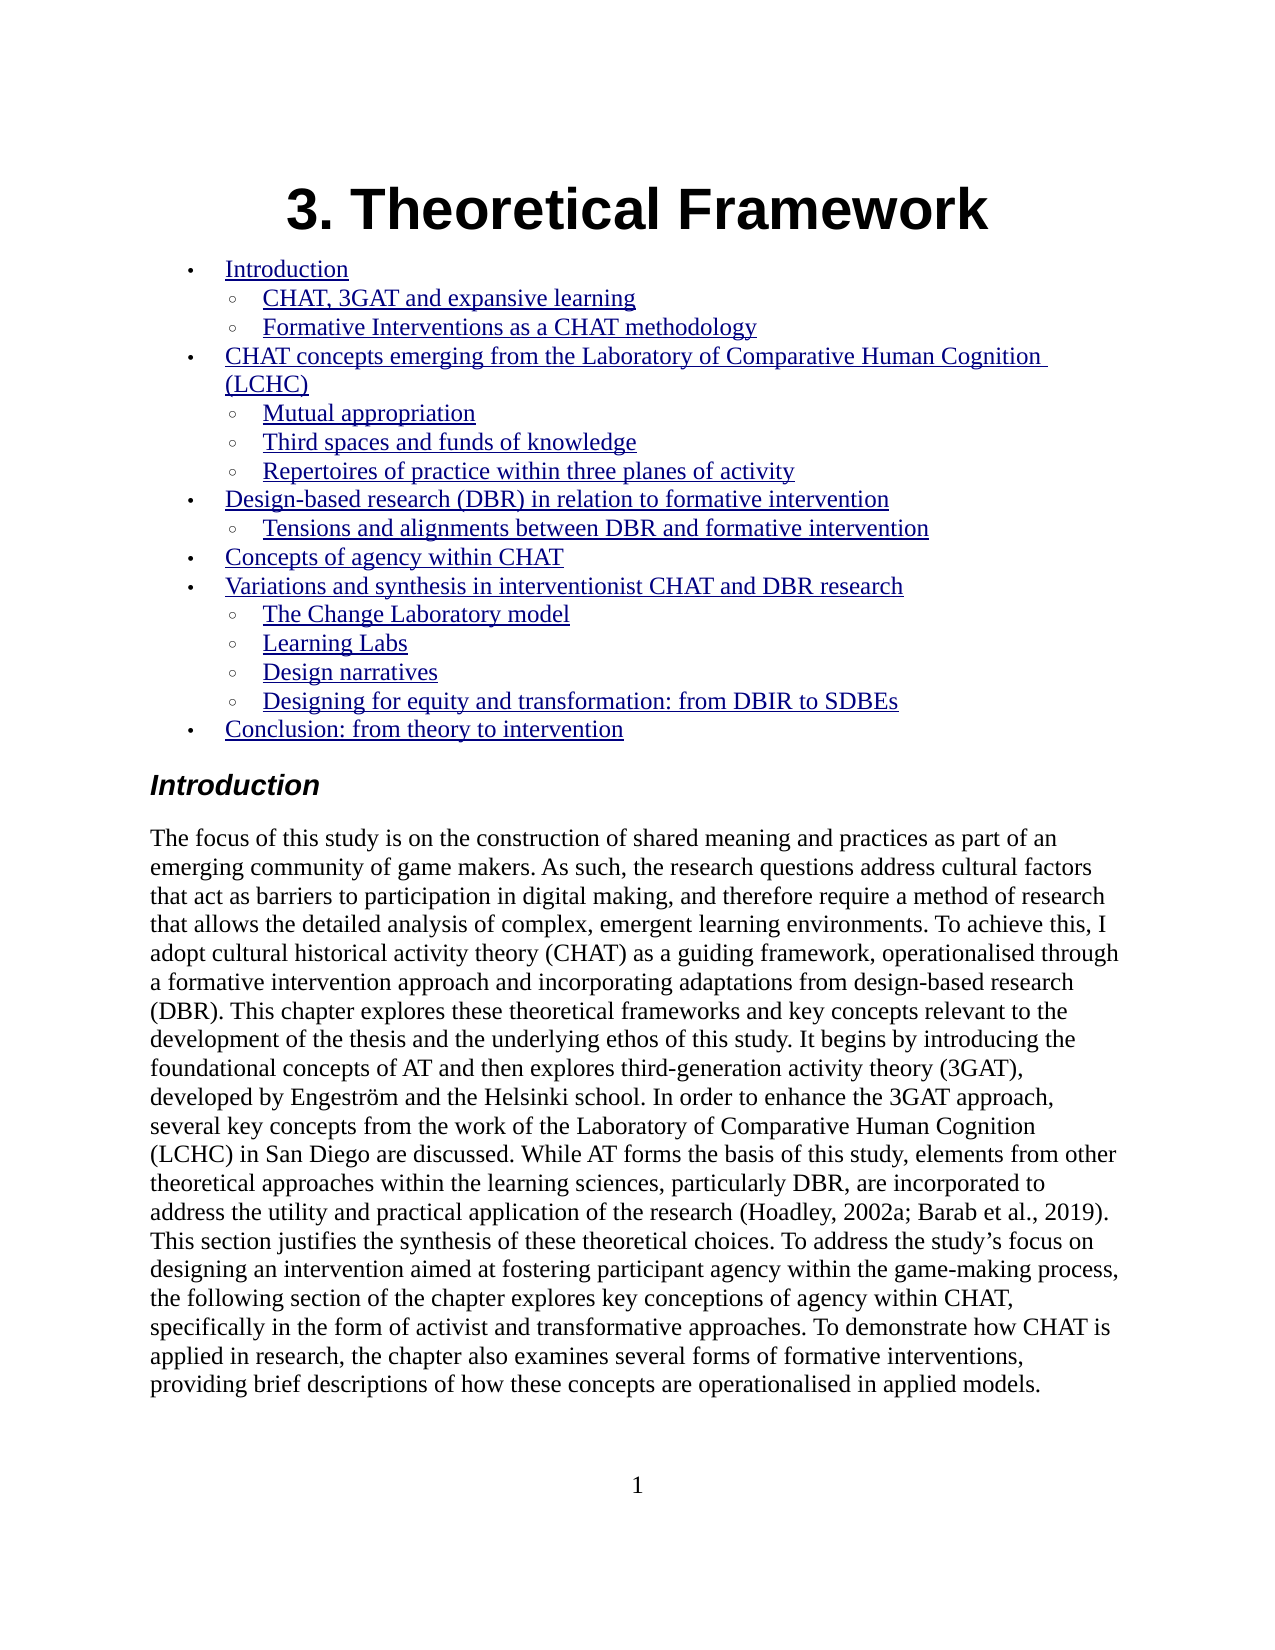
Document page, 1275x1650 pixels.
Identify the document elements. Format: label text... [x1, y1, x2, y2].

list Formative Interventions as a CHAT methodology [225, 312, 1125, 341]
text The focus of this study is on the construction of shared meaning and practices as part of an emerging community of game makers. As such, the research questions address cultural factors that act as barriers to participation in digital making, and therefore require a method of research that allows the detailed analysis of complex, emergent learning environments. To achieve this, I adopt cultural historical activity theory (CHAT) as a guiding framework, operationalised through a formative intervention approach and incorporating adaptations from design-based research (DBR). This chapter explores these theoretical frameworks and key concepts relevant to the development of the thesis and the underlying ethos of this study. It begins by introducing the foundational concepts of AT and then explores third-generation activity theory (3GAT), developed by Engeström and the Helsinki school. In order to enhance the 3GAT approach, several key concepts from the work of the Laboratory of Comparative Human Cognition (LCHC) in San Diego are discussed. While AT forms the basis of this study, elements from other theoretical approaches within the learning sciences, particularly DBR, are incorporated to address the utility and practical application of the research (Hoadley, 2002a; Barab et al., 2019). This section justifies the synthesis of these theoretical choices. To address the study’s focus on designing an intervention aimed at fostering participant agency within the game-making process, the following section of the chapter explores key conceptions of agency within CHAT, specifically in the form of activist and transformative approaches. To demonstrate how CHAT is applied in research, the chapter also examines several forms of formative interventions, providing brief descriptions of how these concepts are operationalised in applied models. [150, 823, 1125, 1398]
subtitle Introduction [150, 768, 1125, 802]
title 3. Theoretical Framework [150, 175, 1125, 242]
list Concepts of agency within CHAT [187, 542, 1125, 571]
list Introduction [187, 254, 1125, 283]
list Tensions and alignments between DBR and formative intervention [225, 513, 1125, 542]
list Third spaces and funds of knowledge [225, 427, 1125, 456]
list Mutual appropriation [225, 398, 1125, 427]
list Conclusion: from theory to intervention [187, 714, 1125, 743]
list The Change Laboratory model [225, 599, 1125, 628]
list CHAT concepts emerging from the Laboratory of Comparative Human Cognition (LCHC) [187, 341, 1125, 398]
list CHAT, 3GAT and expansive learning [225, 283, 1125, 312]
list Design narratives [225, 657, 1125, 686]
list Learning Labs [225, 628, 1125, 657]
list Designing for equity and transformation: from DBIR to SDBEs [225, 686, 1125, 714]
list Variations and synthesis in interventionist CHAT and DBR research [187, 571, 1125, 599]
list Design-based research (DBR) in relation to formative intervention [187, 484, 1125, 513]
list Repertoires of practice within three planes of activity [225, 456, 1125, 484]
